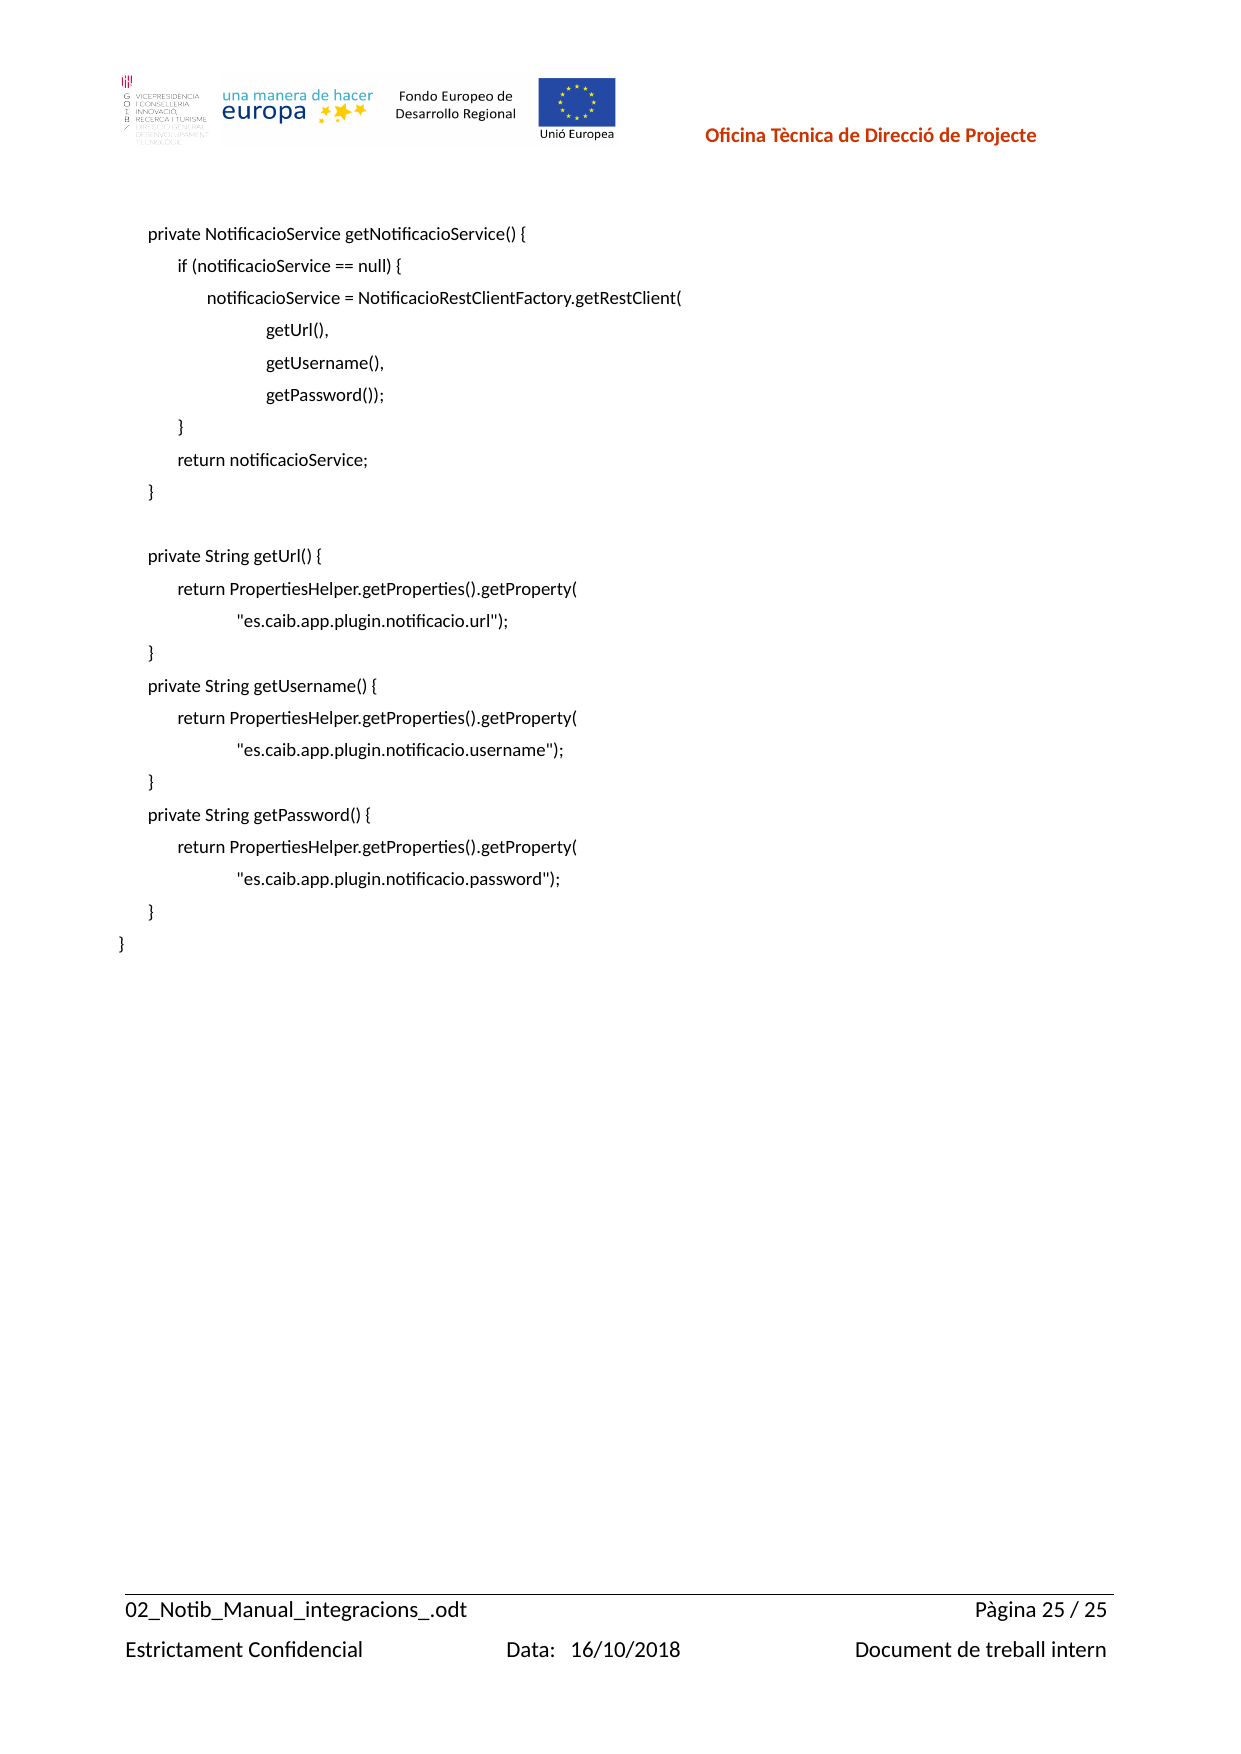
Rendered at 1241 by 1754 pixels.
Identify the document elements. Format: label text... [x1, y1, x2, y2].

text private String getPassword() { [118, 803, 1122, 826]
text notificacioService = NotificacioRestClientFactory.getRestClient( [118, 286, 1122, 309]
text } [118, 932, 1122, 955]
text } [118, 771, 1122, 794]
text "es.caib.app.plugin.notificacio.username"); [118, 738, 1122, 761]
text "es.caib.app.plugin.notificacio.password"); [118, 868, 1122, 891]
text return notificacioService; [118, 448, 1122, 471]
text "es.caib.app.plugin.notificacio.url"); [118, 609, 1122, 632]
picture [118, 73, 213, 147]
text return PropertiesHelper.getProperties().getProperty( [118, 835, 1122, 858]
text private String getUsername() { [118, 674, 1122, 697]
text private String getUrl() { [118, 545, 1122, 568]
text } [118, 480, 1122, 503]
text } [118, 642, 1122, 664]
text getUsername(), [118, 351, 1122, 374]
picture [219, 73, 621, 147]
text private NotificacioService getNotificacioService() { [118, 222, 1122, 245]
text } [118, 416, 1122, 438]
text if (notificacioService == null) { [118, 254, 1122, 277]
text return PropertiesHelper.getProperties().getProperty( [118, 577, 1122, 600]
text getUrl(), [118, 319, 1122, 342]
text return PropertiesHelper.getProperties().getProperty( [118, 706, 1122, 729]
text } [118, 900, 1122, 923]
text getPassword()); [118, 383, 1122, 406]
